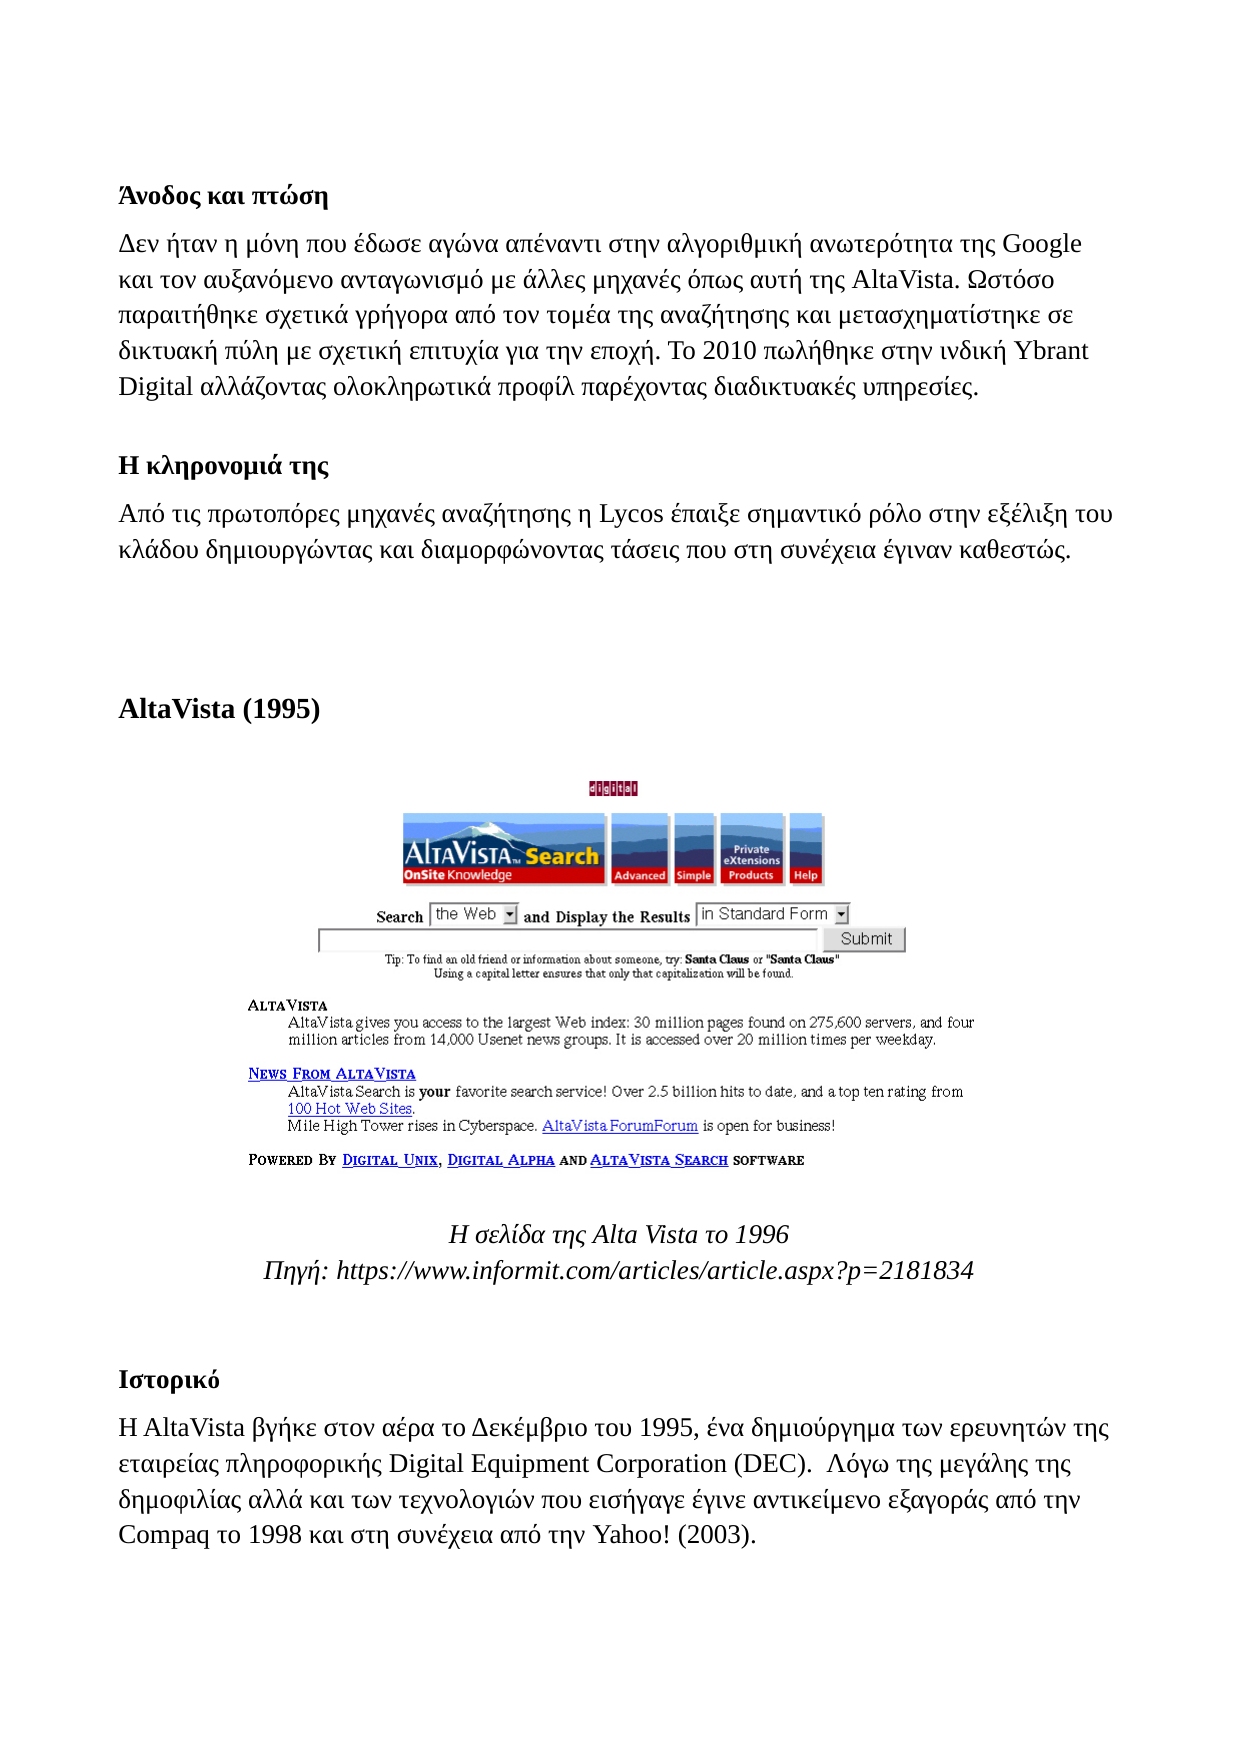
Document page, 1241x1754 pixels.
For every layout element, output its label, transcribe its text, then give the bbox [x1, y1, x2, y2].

text Δεν ήταν η μόνη που έδωσε αγώνα απέναντι στην αλγοριθμική ανωτερότητα της Google και τον αυξανόμενο ανταγωνισμό με άλλες μηχανές όπως αυτή της AltaVista. Ωστόσο παραιτήθηκε σχετικά γρήγορα από τον τομέα της αναζήτησης και μετασχηματίστηκε σε δικτυακή πύλη με σχετική επιτυχία για την εποχή. Το 2010 πωλήθηκε στην ινδική Ybrant Digital αλλάζοντας ολοκληρωτικά προφίλ παρέχοντας διαδικτυακές υπηρεσίες. [118, 227, 1122, 401]
text Από τις πρωτοπόρες μηχανές αναζήτησης η Lycos έπαιξε σημαντικό ρόλο στην εξέλιξη του κλάδου δημιουργώντας και διαμορφώνοντας τάσεις που στη συνέχεια έγιναν καθεστώς. [118, 498, 1122, 564]
picture [241, 773, 983, 1191]
subtitle Άνοδος και πτώση [118, 179, 1122, 210]
text Η σελίδα της Alta Vista το 1996 [118, 1218, 1122, 1249]
subtitle Η κληρονομιά της [118, 449, 1122, 481]
subtitle Ιστορικό [118, 1363, 1122, 1394]
text Πηγή: https://www.informit.com/articles/article.aspx?p=2181834 [118, 1254, 1122, 1285]
text H AltaVista βγήκε στον αέρα το Δεκέμβριο του 1995, ένα δημιούργημα των ερευνητών της εταιρείας πληροφορικής Digital Equipment Corporation (DEC). Λόγω της μεγάλης της δημοφιλίας αλλά και των τεχνολογιών που εισήγαγε έγινε αντικείμενο εξαγοράς από την Compaq το 1998 και στη συνέχεια από την Yahoo! (2003). [118, 1411, 1122, 1550]
subtitle AltaVista (1995) [118, 691, 1122, 724]
